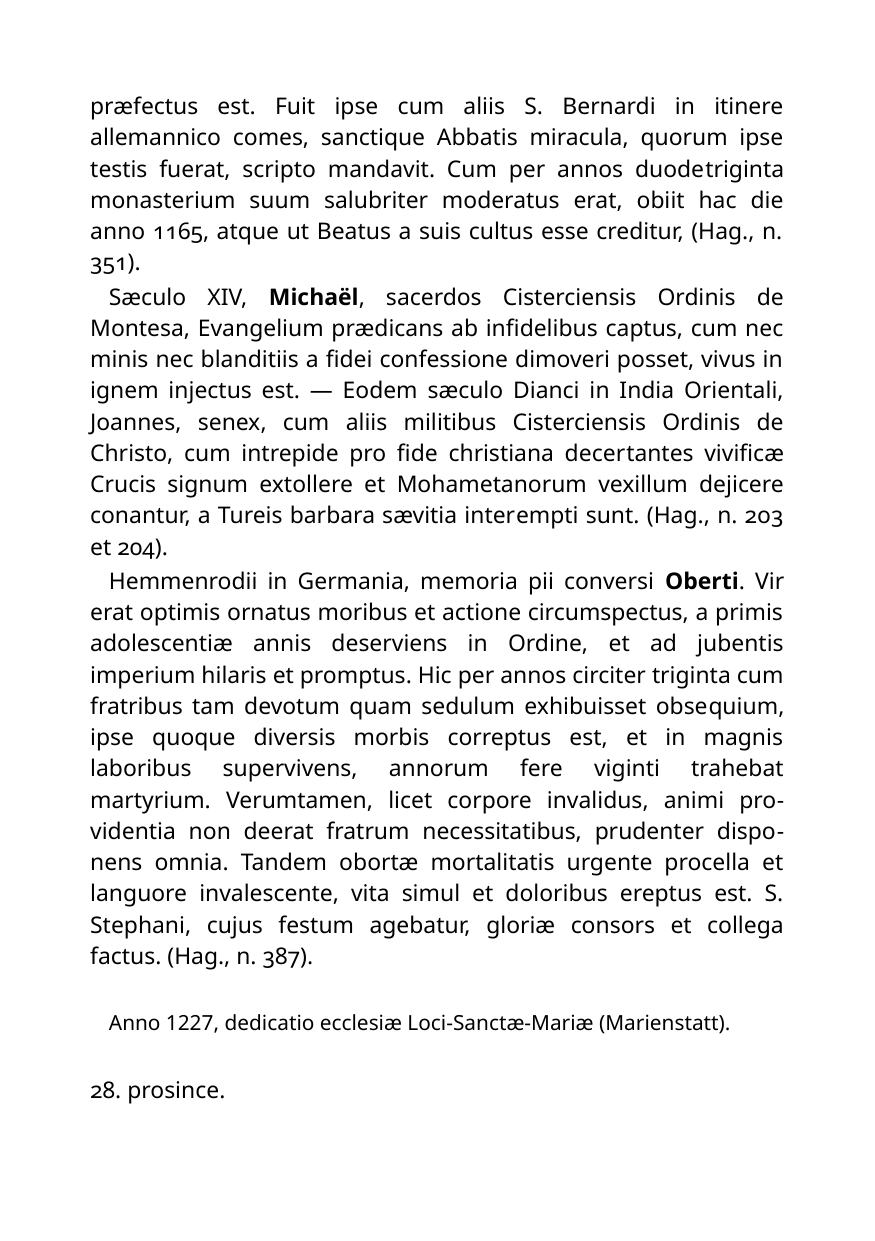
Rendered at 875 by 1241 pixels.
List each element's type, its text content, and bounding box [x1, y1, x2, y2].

text Hemmenrodii in Germania, memoria pii conversi Oberti. Vir erat optimis ornatus moribus et actione circumspectus, a primis adolescentiæ annis deserviens in Ordine, et ad jubentis imperium hilaris et promptus. Hic per annos circiter triginta cum fratribus tam devotum quam sedulum exhibuisset obse­quium, ipse quoque diversis morbis correptus est, et in magnis laboribus supervivens, annorum fere viginti trahebat martyrium. Verumtamen, licet corpore invalidus, animi pro­videntia non deerat fratrum necessitatibus, prudenter dispo­nens omnia. Tandem obortæ mortalitatis urgente procella et languore invalescente, vita simul et doloribus ereptus est. S. Stephani, cujus festum agebatur, gloriæ consors et collega factus. (Hag., n. 387). [90, 565, 784, 971]
text præfectus est. Fuit ipse cum aliis S. Bernardi in itinere allemannico comes, sanctique Abbatis miracula, quorum ipse testis fuerat, scripto mandavit. Cum per annos duode­triginta monasterium suum salubriter moderatus erat, obiit hac die anno 1165, atque ut Beatus a suis cultus esse creditur, (Hag., n. 351). [90, 90, 784, 277]
text 28. prosince. [90, 1074, 784, 1105]
text Anno 1227, dedicatio ecclesiæ Loci-Sanctæ-Mariæ (Marienstatt). [90, 1008, 784, 1037]
text Sæculo XIV, Michaël, sacerdos Cisterciensis Ordinis de Montesa, Evangelium prædicans ab infidelibus captus, cum nec minis nec blanditiis a fidei confessione dimoveri posset, vivus in ignem injectus est. — Eodem sæculo Dianci in India Orientali, Joannes, senex, cum aliis militibus Cisterciensis Ordinis de Christo, cum intrepide pro fide christiana decer­tantes vivificæ Crucis signum extollere et Mohametanorum vexillum dejicere conantur, a Tureis barbara sævitia inter­empti sunt. (Hag., n. 2o3 et 204). [90, 281, 784, 562]
